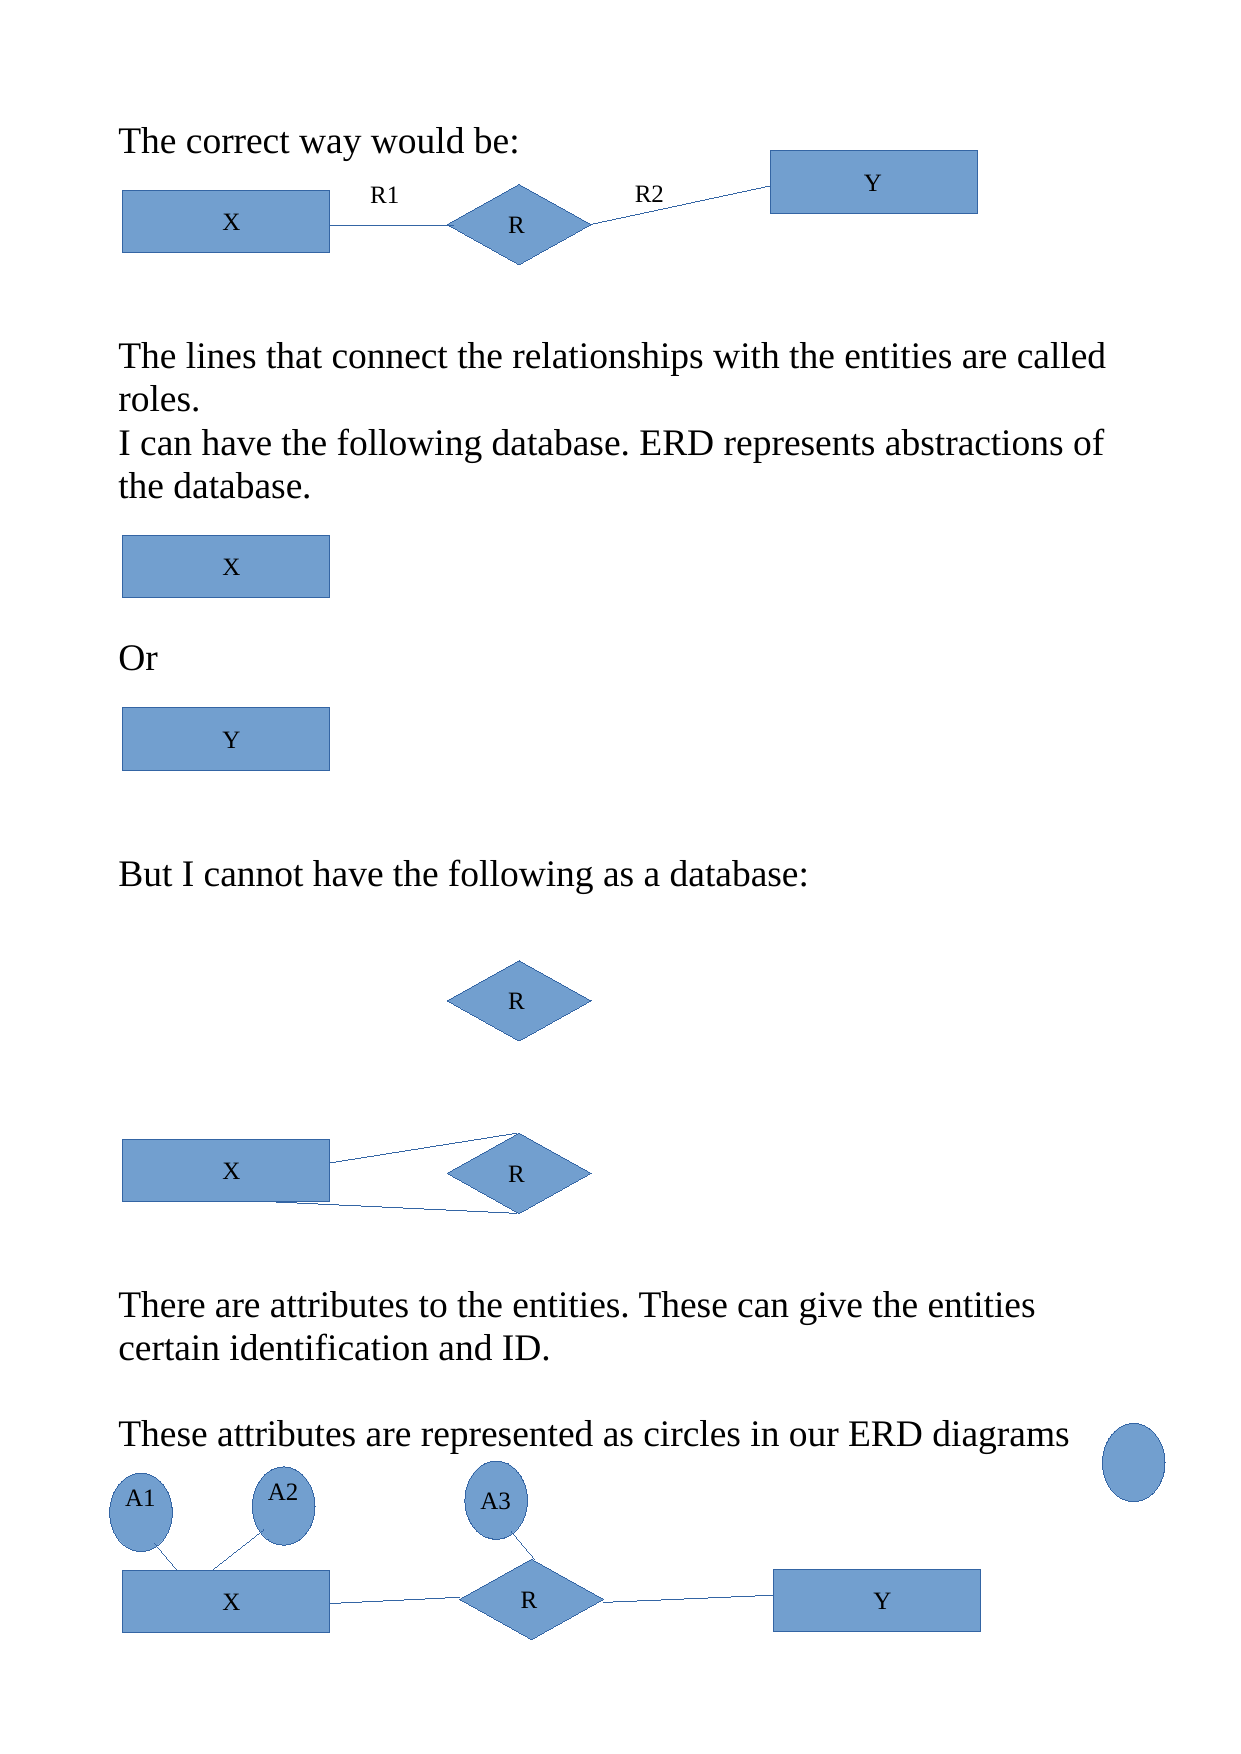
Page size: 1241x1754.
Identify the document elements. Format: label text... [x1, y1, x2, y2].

text But I cannot have the following as a database: [118, 851, 1122, 894]
text These attributes are represented as circles in our ERD diagrams [118, 1412, 1122, 1455]
text I can have the following database. ERD represents abstractions of the database. [118, 420, 1122, 506]
text Or [118, 636, 1122, 679]
text The correct way would be: [118, 118, 1122, 161]
text The lines that connect the relationships with the entities are called roles. [118, 334, 1122, 420]
text There are attributes to the entities. These can give the entities certain identification and ID. [118, 1282, 1122, 1369]
